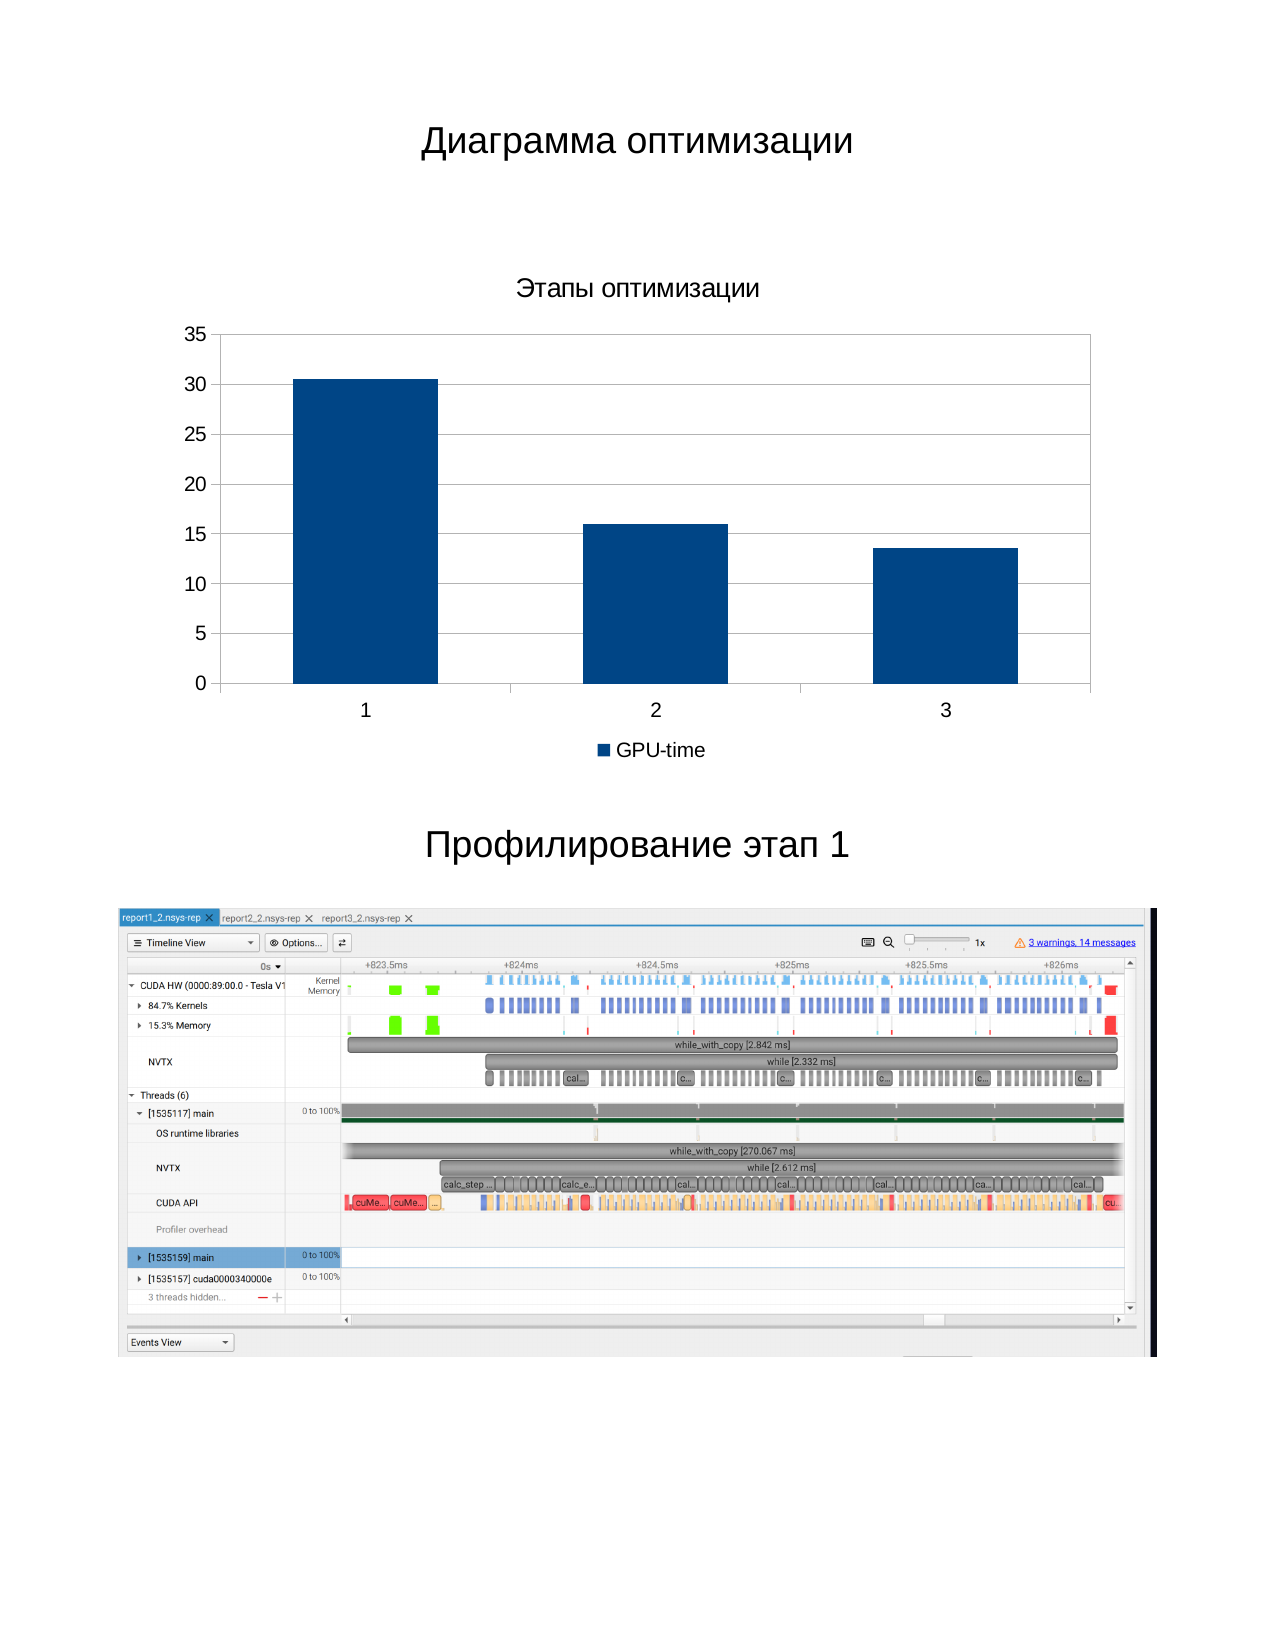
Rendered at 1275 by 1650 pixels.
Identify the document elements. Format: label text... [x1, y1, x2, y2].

picture [118, 908, 1157, 1357]
text Диаграмма оптимизации [118, 118, 1157, 161]
text Профилирование этап 1 [118, 247, 1157, 908]
